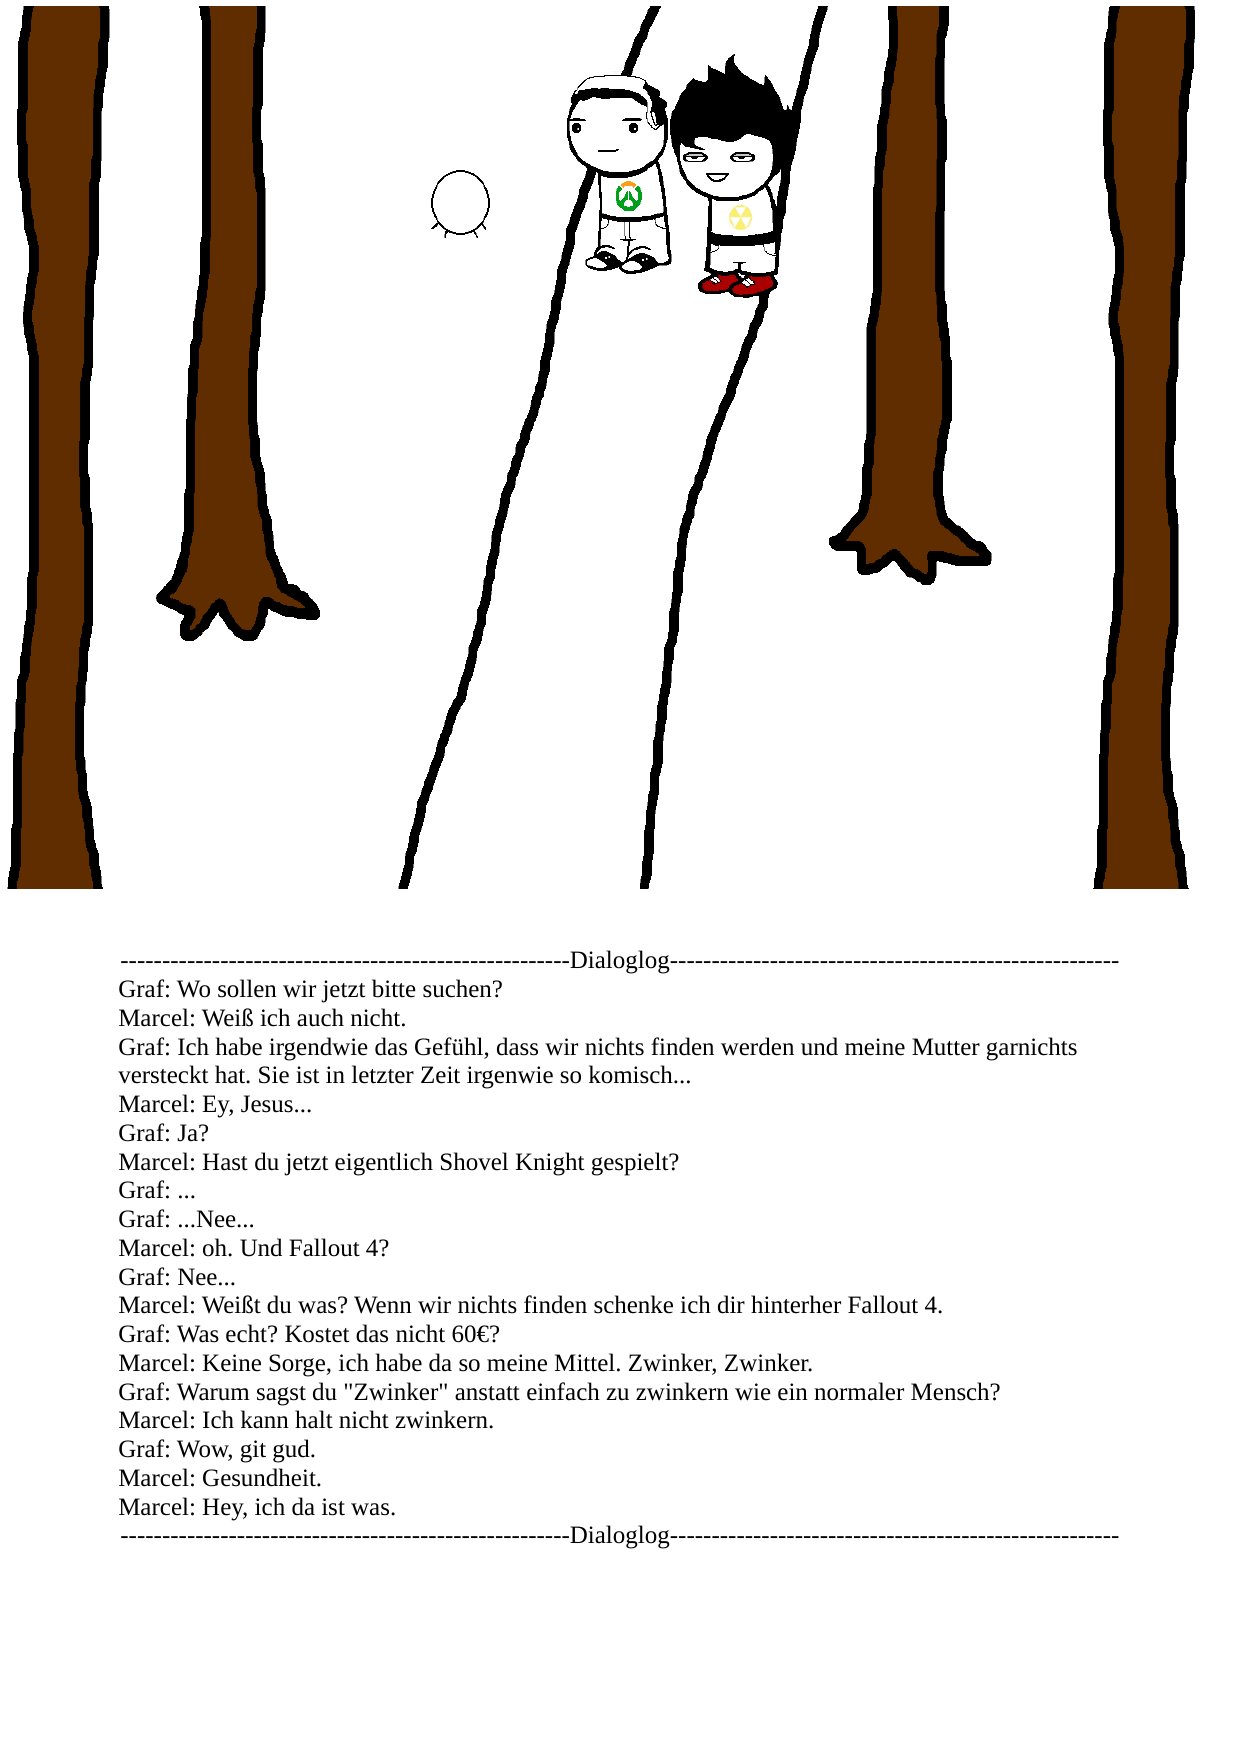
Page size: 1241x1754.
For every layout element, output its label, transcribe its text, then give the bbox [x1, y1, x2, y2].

text Marcel: Hast du jetzt eigentlich Shovel Knight gespielt? [118, 1147, 1122, 1176]
text Marcel: Hey, ich da ist was. [118, 1492, 1122, 1521]
text Marcel: oh. Und Fallout 4? [118, 1233, 1122, 1262]
text Graf: ... [118, 1176, 1122, 1204]
text Marcel: Gesundheit. [118, 1463, 1122, 1492]
text Graf: Wow, git gud. [118, 1434, 1122, 1463]
text Graf: Wo sollen wir jetzt bitte suchen? [118, 974, 1122, 1003]
text Graf: Ich habe irgendwie das Gefühl, dass wir nichts finden werden und meine Mutter garnichts versteckt hat. Sie ist in letzter Zeit irgenwie so komisch... [118, 1032, 1122, 1089]
text Graf: Was echt? Kostet das nicht 60€? [118, 1319, 1122, 1348]
text Graf: Nee... [118, 1262, 1122, 1291]
text Graf: ...Nee... [118, 1204, 1122, 1233]
text Marcel: Weiß ich auch nicht. [118, 1003, 1122, 1032]
text ------------------------------------------------------Dialoglog------------------------------------------------------ [118, 1521, 1122, 1549]
text Marcel: Weißt du was? Wenn wir nichts finden schenke ich dir hinterher Fallout 4. [118, 1291, 1122, 1319]
text Graf: Warum sagst du "Zwinker" anstatt einfach zu zwinkern wie ein normaler Mensch? [118, 1377, 1122, 1406]
text Marcel: Ich kann halt nicht zwinkern. [118, 1406, 1122, 1434]
text Marcel: Keine Sorge, ich habe da so meine Mittel. Zwinker, Zwinker. [118, 1348, 1122, 1377]
text Graf: Ja? [118, 1118, 1122, 1147]
text Marcel: Ey, Jesus... [118, 1089, 1122, 1118]
text ------------------------------------------------------Dialoglog------------------------------------------------------ [118, 946, 1122, 974]
